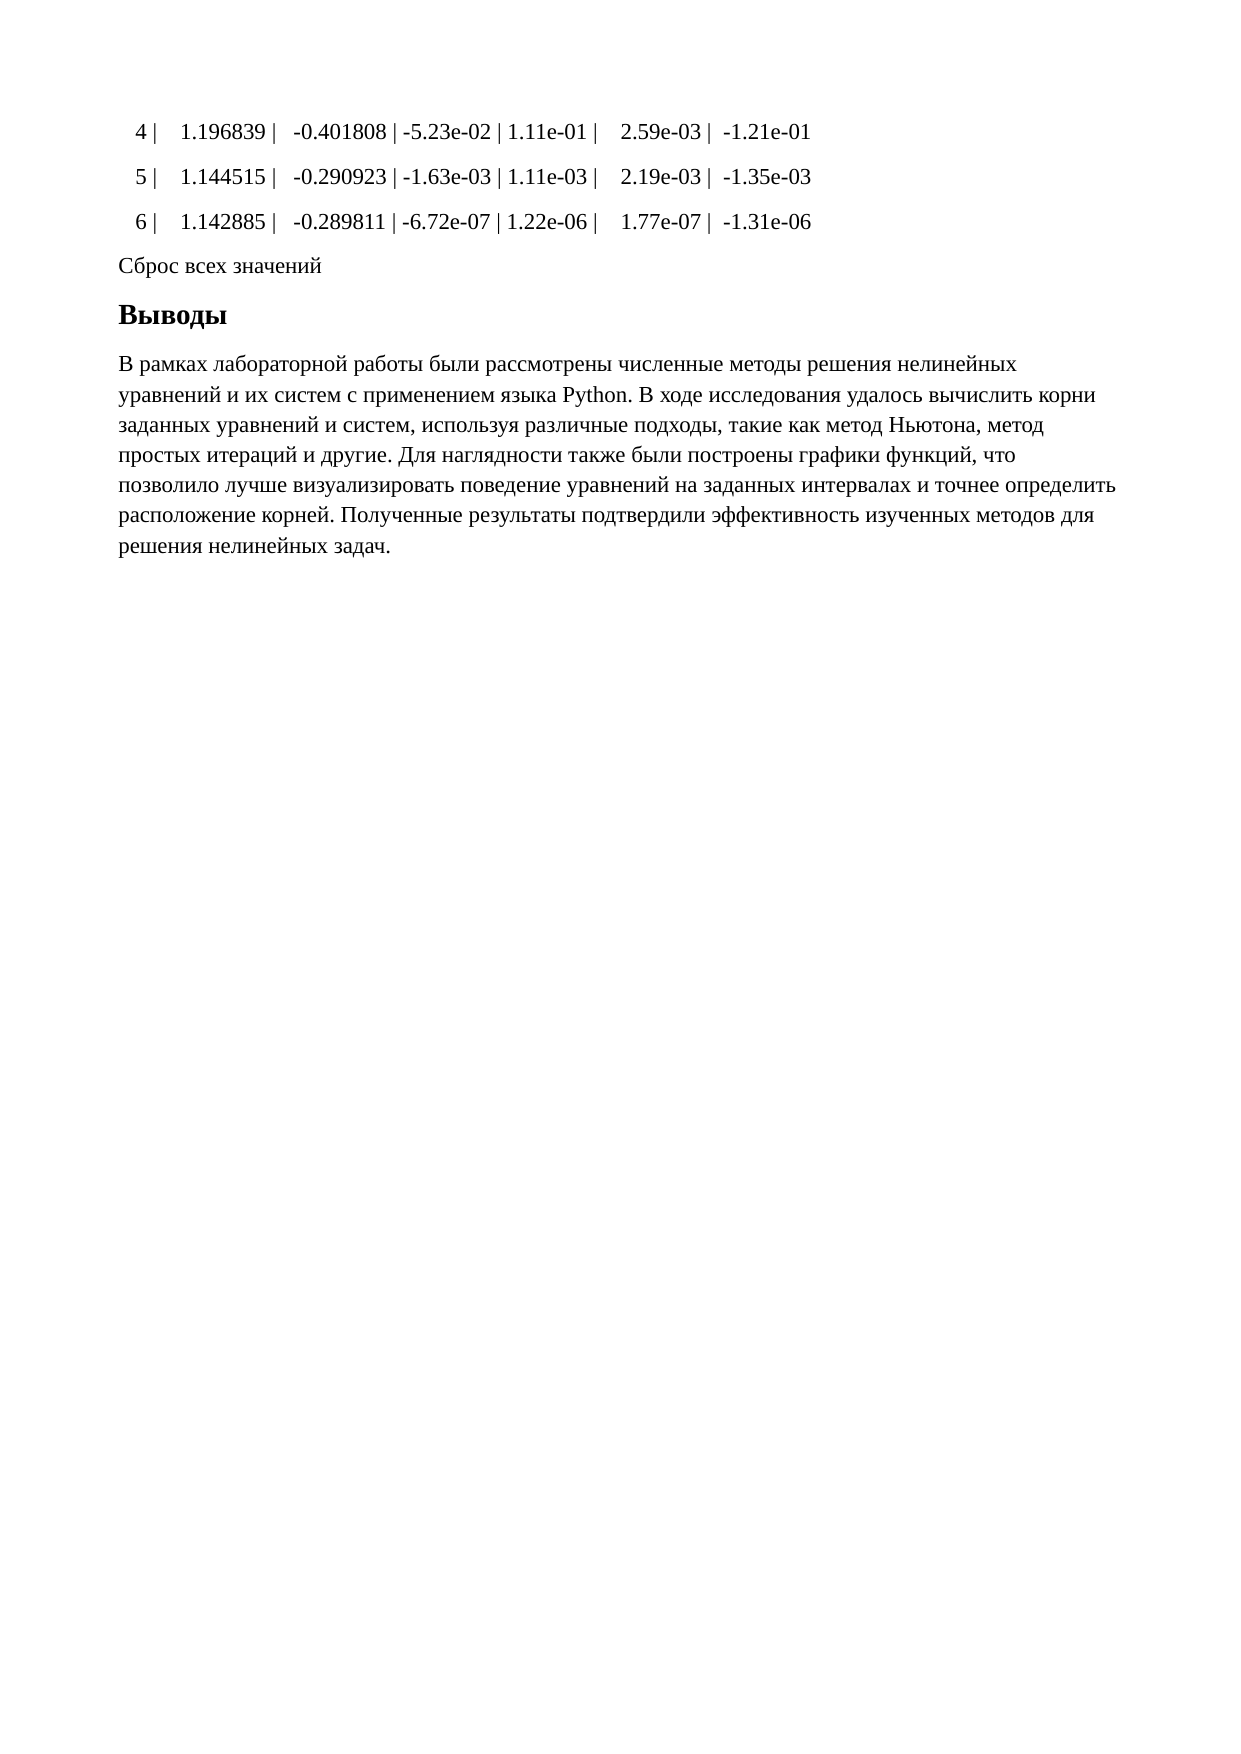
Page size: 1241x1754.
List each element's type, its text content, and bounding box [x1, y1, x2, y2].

text 6 | 1.142885 | -0.289811 | -6.72e-07 | 1.22e-06 | 1.77e-07 | -1.31e-06 [118, 208, 1122, 234]
text Выводы [118, 297, 1122, 331]
text В рамках лабораторной работы были рассмотрены численные методы решения нелинейных уравнений и их систем с применением языка Python. В ходе исследования удалось вычислить корни заданных уравнений и систем, используя различные подходы, такие как метод Ньютона, метод простых итераций и другие. Для наглядности также были построены графики функций, что позволило лучше визуализировать поведение уравнений на заданных интервалах и точнее определить расположение корней. Полученные результаты подтвердили эффективность изученных методов для решения нелинейных задач. [118, 350, 1122, 558]
text 4 | 1.196839 | -0.401808 | -5.23e-02 | 1.11e-01 | 2.59e-03 | -1.21e-01 [118, 118, 1122, 144]
text 5 | 1.144515 | -0.290923 | -1.63e-03 | 1.11e-03 | 2.19e-03 | -1.35e-03 [118, 163, 1122, 189]
text Сброс всех значений [118, 252, 1122, 279]
